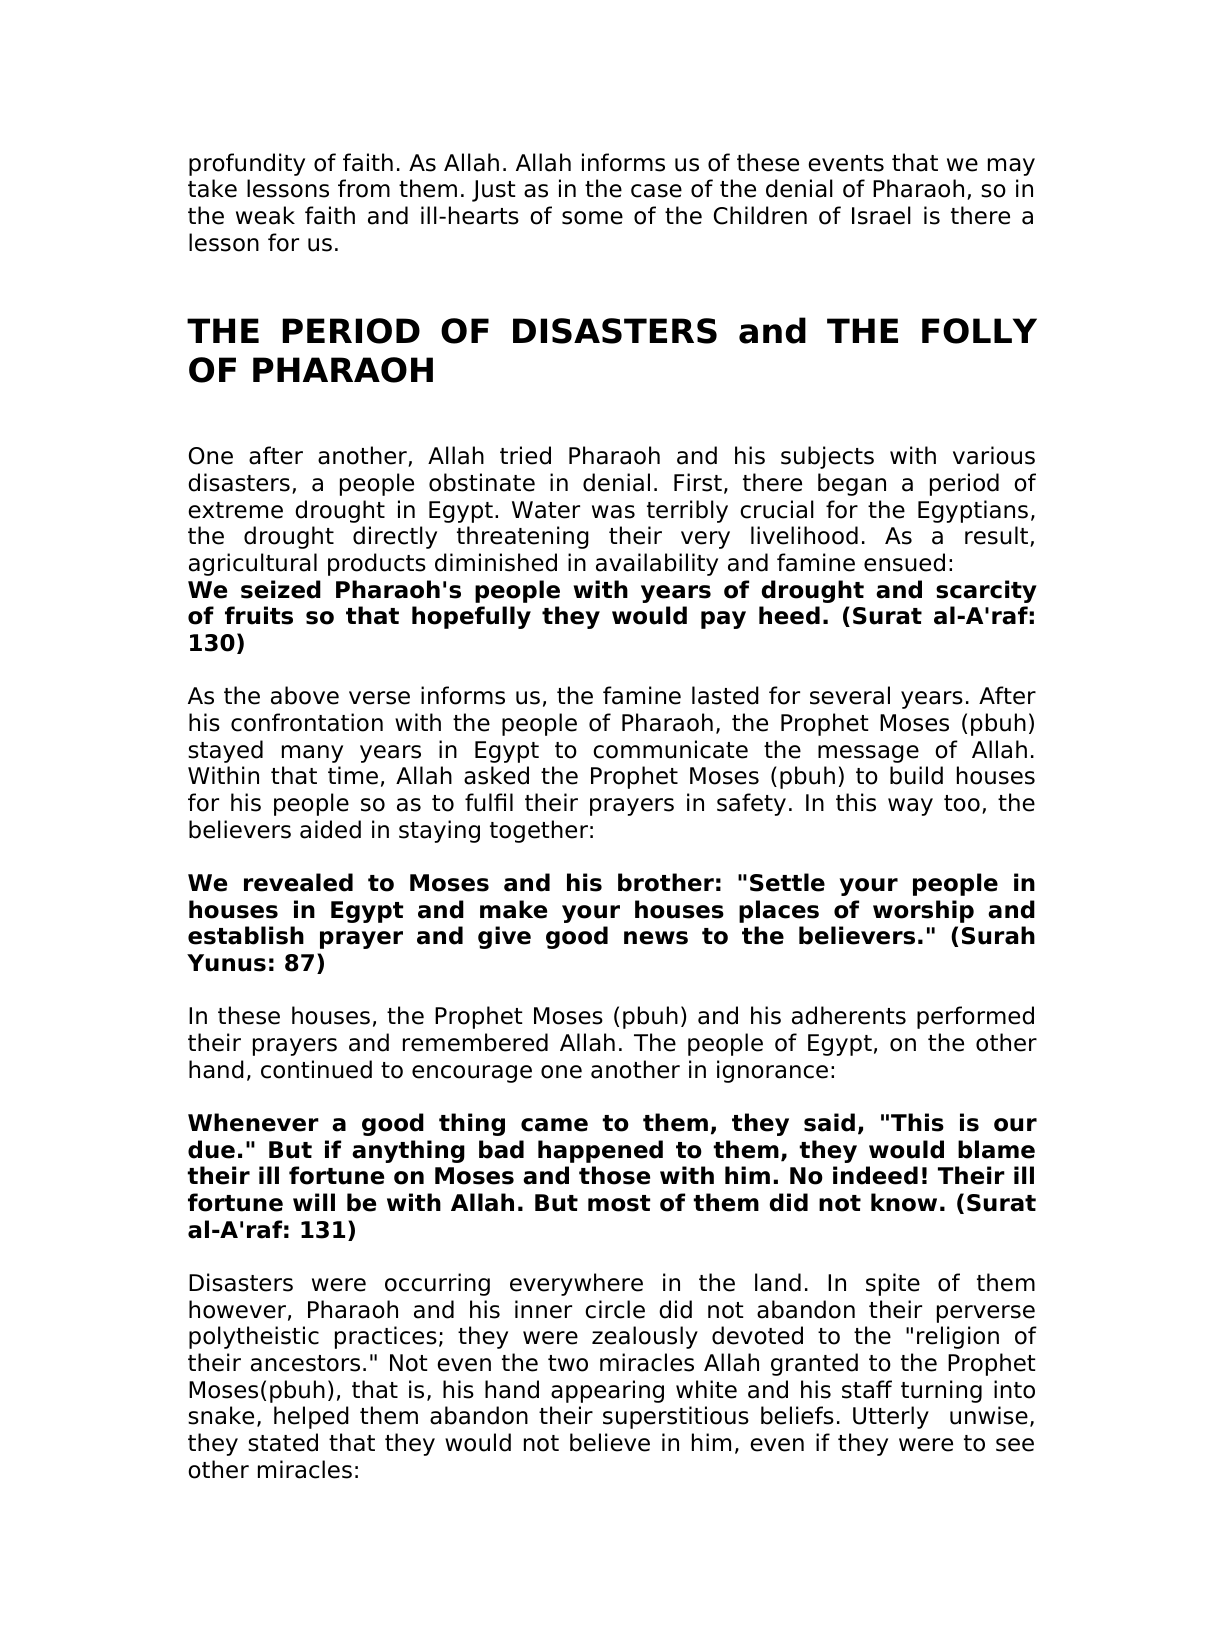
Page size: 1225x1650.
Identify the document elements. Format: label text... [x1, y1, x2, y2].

text We seized Pharaoh's people with years of drought and scarcity of fruits so that hopefully they would pay heed. (Surat al-A'raf: 130) [187, 577, 1037, 657]
text As the above verse informs us, the famine lasted for several years. After his confrontation with the people of Pharaoh, the Prophet Moses (pbuh) stayed many years in Egypt to communicate the message of Allah. Within that time, Allah asked the Prophet Moses (pbuh) to build houses for his people so as to fulfil their prayers in safety. In this way too, the believers aided in staying together: [187, 683, 1037, 843]
text profundity of faith. As Allah. Allah informs us of these events that we may take lessons from them. Just as in the case of the denial of Pharaoh, so in the weak faith and ill-hearts of some of the Children of Israel is there a lesson for us. [187, 150, 1037, 257]
text Disasters were occurring everywhere in the land. In spite of them however, Pharaoh and his inner circle did not abandon their perverse polytheistic practices; they were zealously devoted to the "religion of their ancestors." Not even the two miracles Allah granted to the Prophet Moses(pbuh), that is, his hand appearing white and his staff turning into snake, helped them abandon their superstitious beliefs. Utterly unwise, they stated that they would not believe in him, even if they were to see other miracles: [187, 1270, 1037, 1483]
text In these houses, the Prophet Moses (pbuh) and his adherents performed their prayers and remembered Allah. The people of Egypt, on the other hand, continued to encourage one another in ignorance: [187, 1003, 1037, 1083]
text One after another, Allah tried Pharaoh and his subjects with various disasters, a people obstinate in denial. First, there began a period of extreme drought in Egypt. Water was terribly crucial for the Egyptians, the drought directly threatening their very livelihood. As a result, agricultural products diminished in availability and famine ensued: [187, 443, 1037, 577]
text Whenever a good thing came to them, they said, "This is our due." But if anything bad happened to them, they would blame their ill fortune on Moses and those with him. No indeed! Their ill fortune will be with Allah. But most of them did not know. (Surat al-A'raf: 131) [187, 1110, 1037, 1243]
text THE PERIOD OF DISASTERS and THE FOLLY OF PHARAOH [187, 312, 1037, 390]
text We revealed to Moses and his brother: "Settle your people in houses in Egypt and make your houses places of worship and establish prayer and give good news to the believers." (Surah Yunus: 87) [187, 870, 1037, 977]
